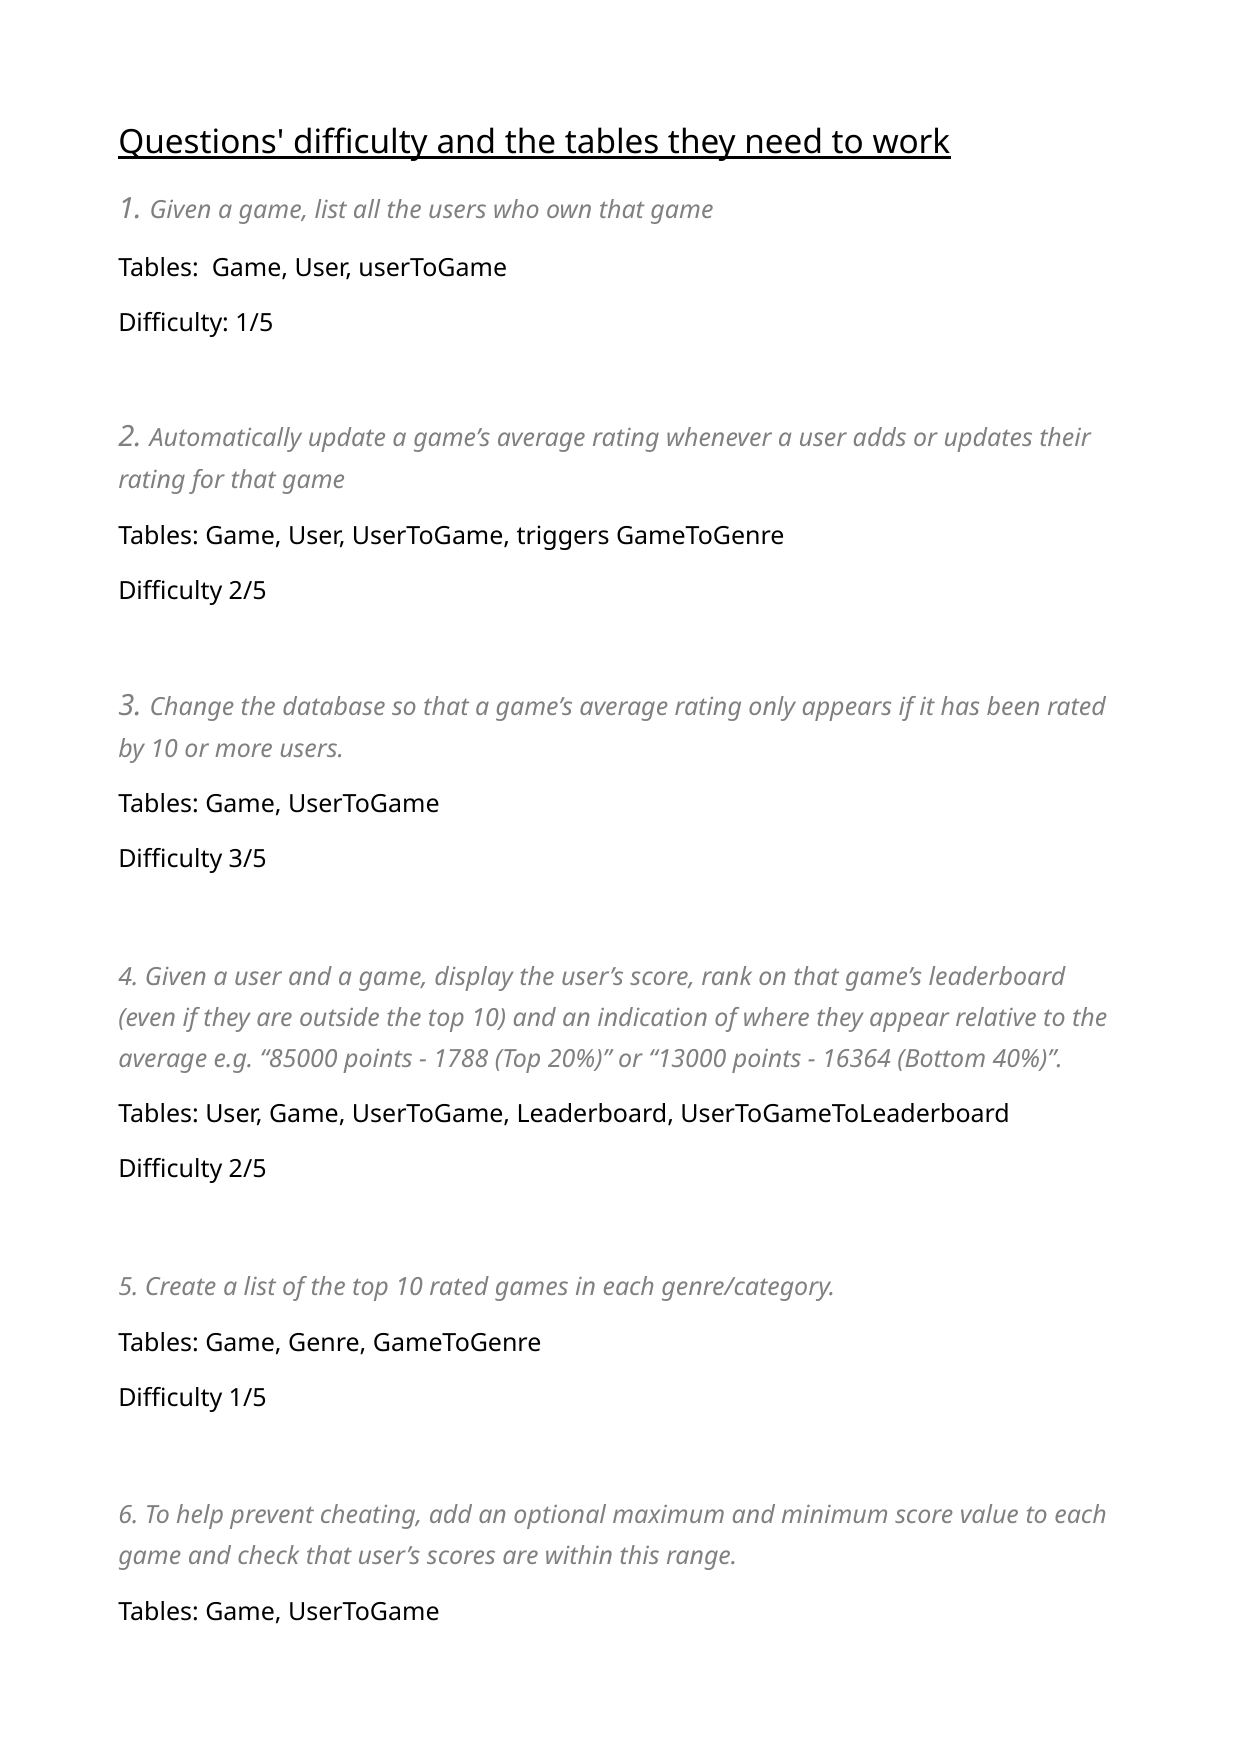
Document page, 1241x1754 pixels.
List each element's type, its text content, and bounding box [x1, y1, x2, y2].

text Tables: User, Game, UserToGame, Leaderboard, UserToGameToLeaderboard [118, 1096, 1122, 1130]
text Difficulty 2/5 [118, 1151, 1122, 1185]
text 3. Change the database so that a game’s average rating only appears if it has been rated by 10 or more users. [118, 684, 1122, 764]
text Difficulty: 1/5 [118, 305, 1122, 339]
text Questions' difficulty and the tables they need to work [118, 118, 1122, 163]
text Tables: Game, User, UserToGame, triggers GameToGenre [118, 517, 1122, 552]
text 2. Automatically update a game’s average rating whenever a user adds or updates their rating for that game [118, 416, 1122, 496]
text Difficulty 1/5 [118, 1379, 1122, 1414]
text Difficulty 2/5 [118, 573, 1122, 607]
text 4. Given a user and a game, display the user’s score, rank on that game’s leaderboard (even if they are outside the top 10) and an indication of where they appear relative to the average e.g. “85000 points - 1788 (Top 20%)” or “13000 points - 16364 (Bottom 40%)”. [118, 959, 1122, 1074]
text Tables: Game, UserToGame [118, 1593, 1122, 1627]
text Tables: Game, UserToGame [118, 786, 1122, 820]
text Tables: Game, User, userToGame [118, 249, 1122, 283]
text 1. Given a game, list all the users who own that game [118, 187, 1122, 227]
text 6. To help prevent cheating, add an optional maximum and minimum score value to each game and check that user’s scores are within this range. [118, 1497, 1122, 1572]
text Tables: Game, Genre, GameToGenre [118, 1324, 1122, 1358]
text Difficulty 3/5 [118, 841, 1122, 875]
text 5. Create a list of the top 10 rated games in each genre/category. [118, 1269, 1122, 1303]
